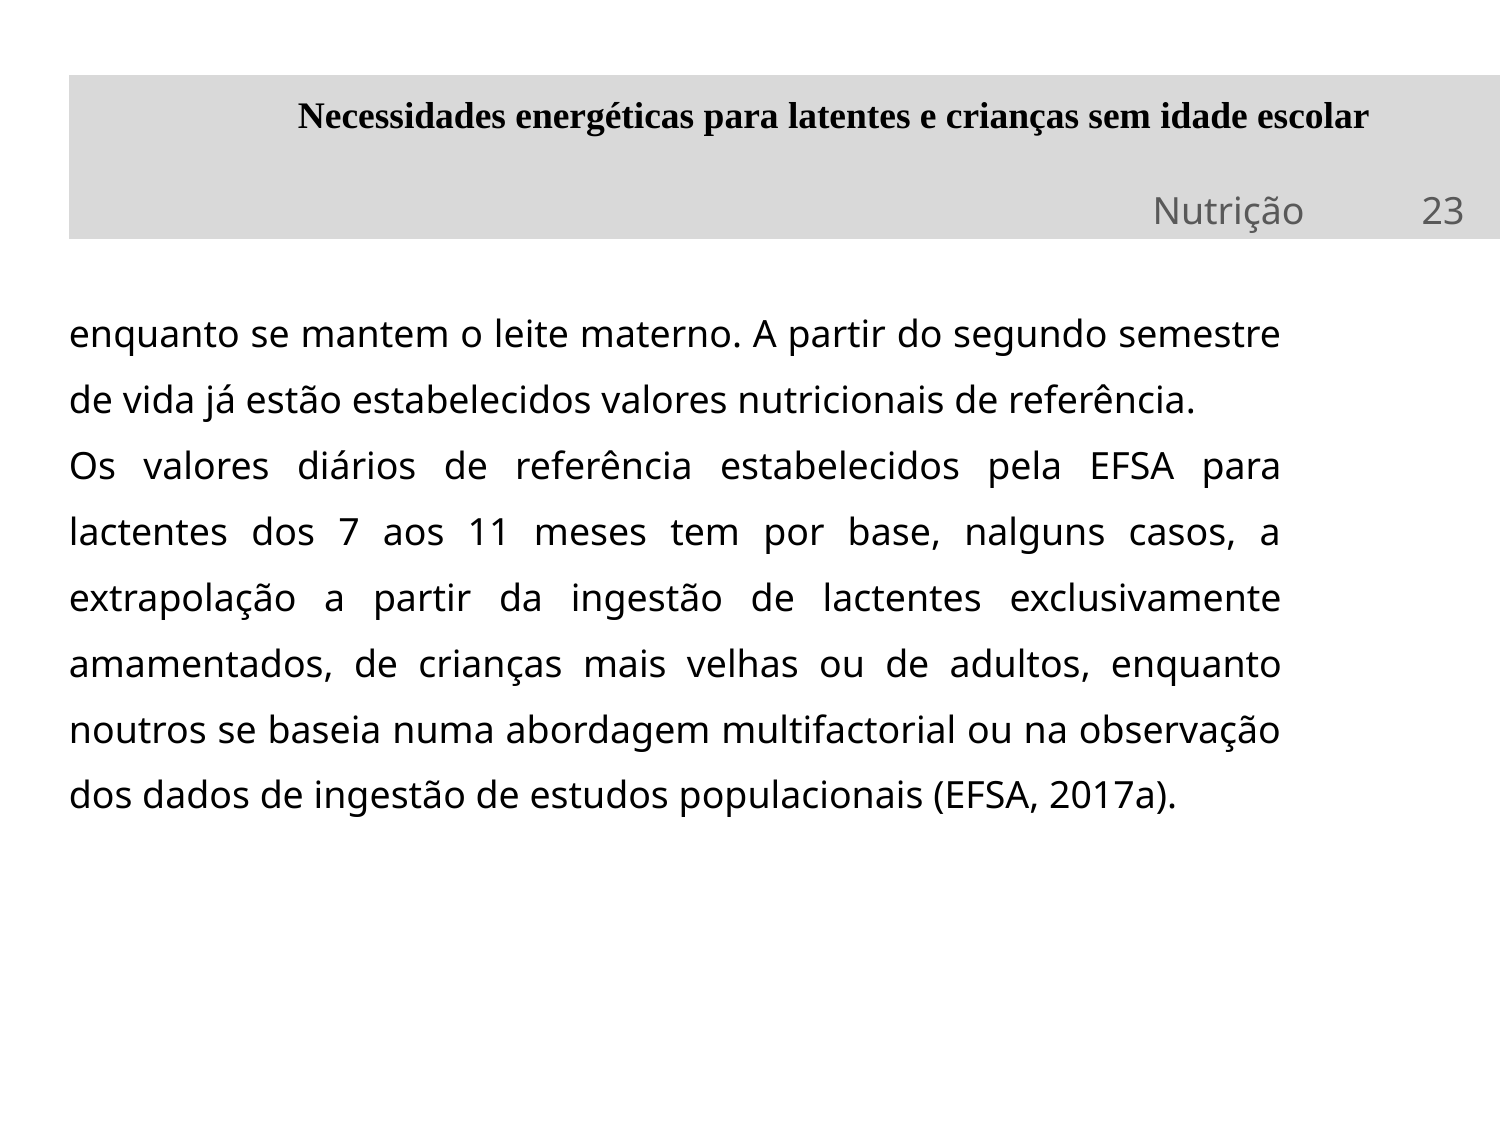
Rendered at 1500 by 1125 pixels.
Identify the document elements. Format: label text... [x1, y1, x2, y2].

text Os valores diários de referência estabelecidos pela EFSA para lactentes dos 7 aos 11 meses tem por base, nalguns casos, a extrapolação a partir da ingestão de lactentes exclusivamente amamentados, de crianças mais velhas ou de adultos, enquanto noutros se baseia numa abordagem multifactorial ou na observação dos dados de ingestão de estudos populacionais (EFSA, 2017a). [69, 439, 1282, 820]
text enquanto se mantem o leite materno. A partir do segundo semestre de vida já estão estabelecidos valores nutricionais de referência. [69, 307, 1282, 424]
